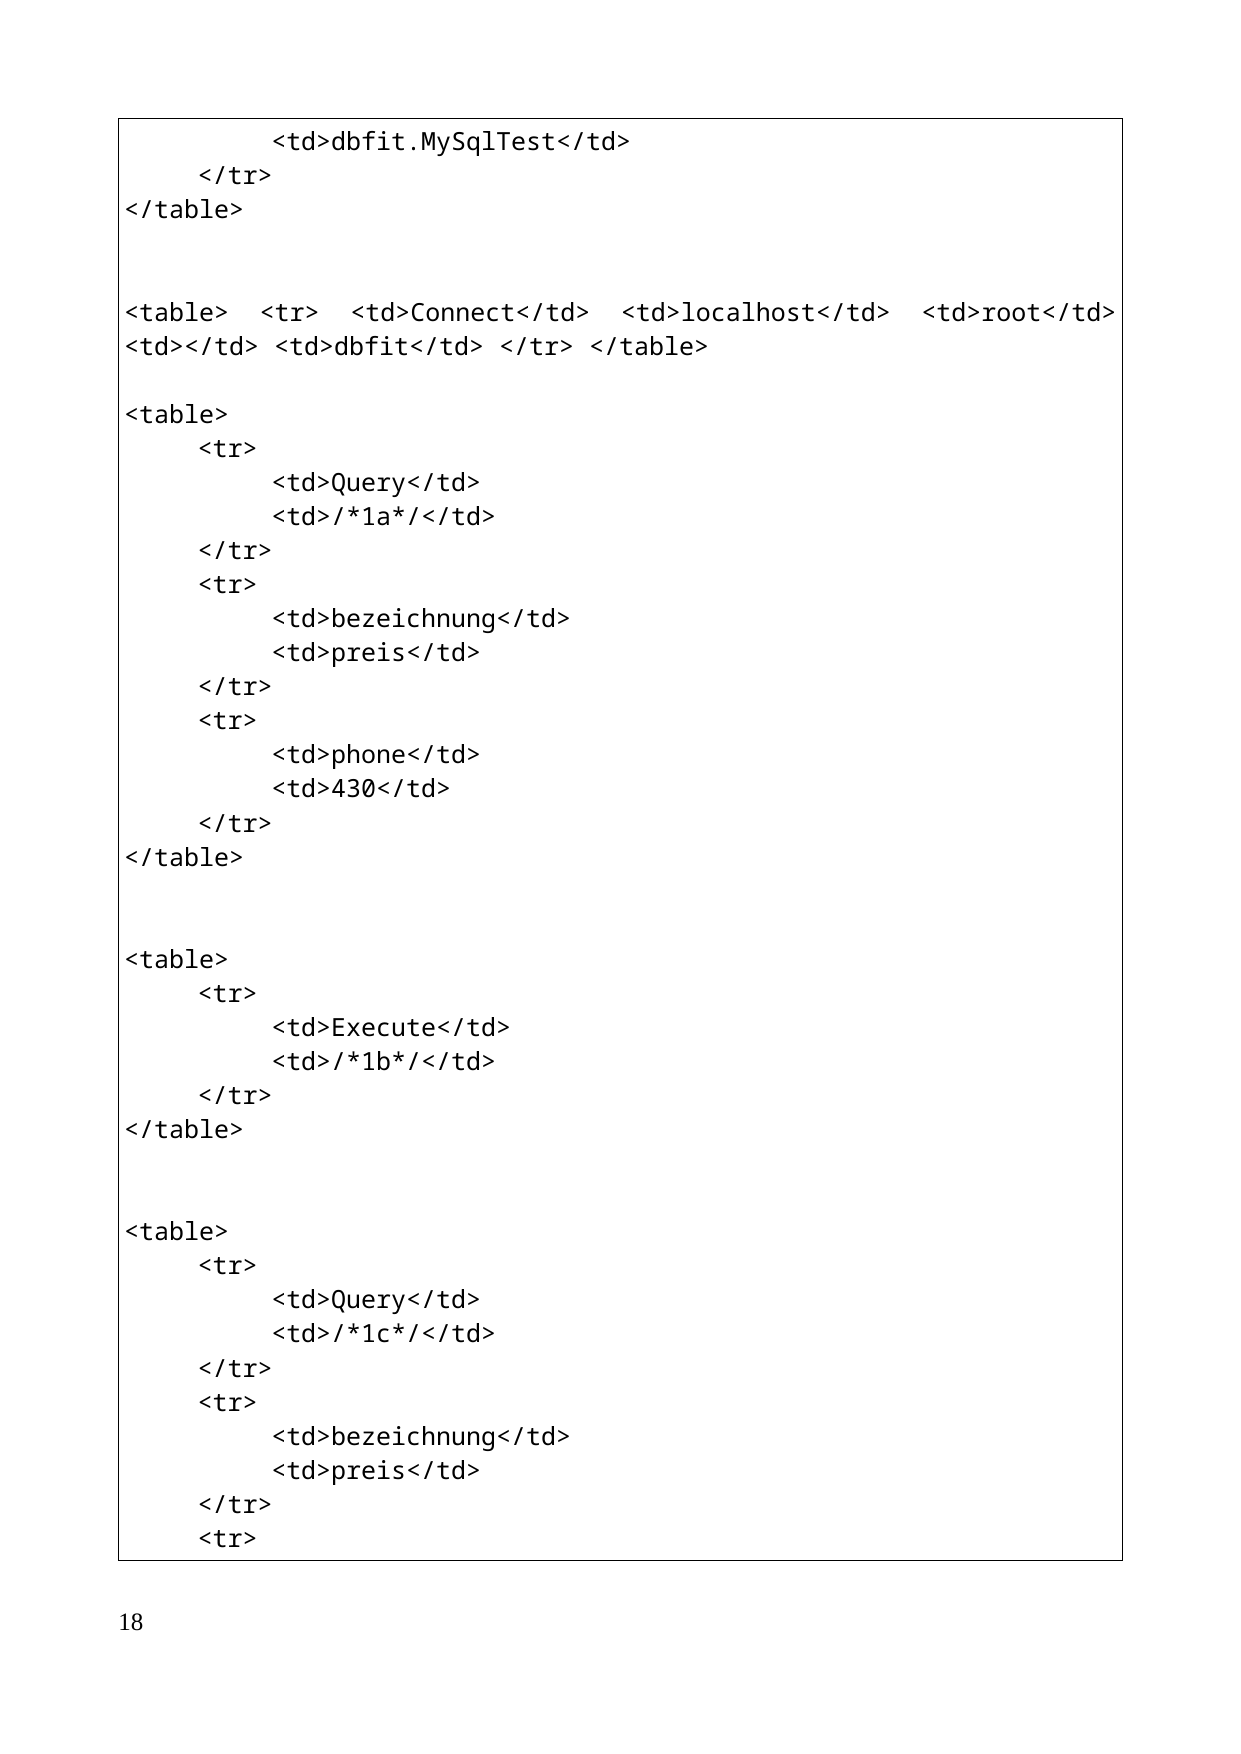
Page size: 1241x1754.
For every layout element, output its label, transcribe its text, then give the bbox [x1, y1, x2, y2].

table_header <td>dbfit.MySqlTest</td> </tr> </table> <table> <tr> <td>Connect</td> <td>localhost</td> <td>root</td> <td></td> <td>dbfit</td> </tr> </table> <table> <tr> <td>Query</td> <td>/*1a*/</td> </tr> <tr> <td>bezeichnung</td> <td>preis</td> </tr> <tr> <td>phone</td> <td>430</td> </tr> </table> <table> <tr> <td>Execute</td> <td>/*1b*/</td> </tr> </table> <table> <tr> <td>Query</td> <td>/*1c*/</td> </tr> <tr> <td>bezeichnung</td> <td>preis</td> </tr> <tr> [119, 119, 1122, 1560]
